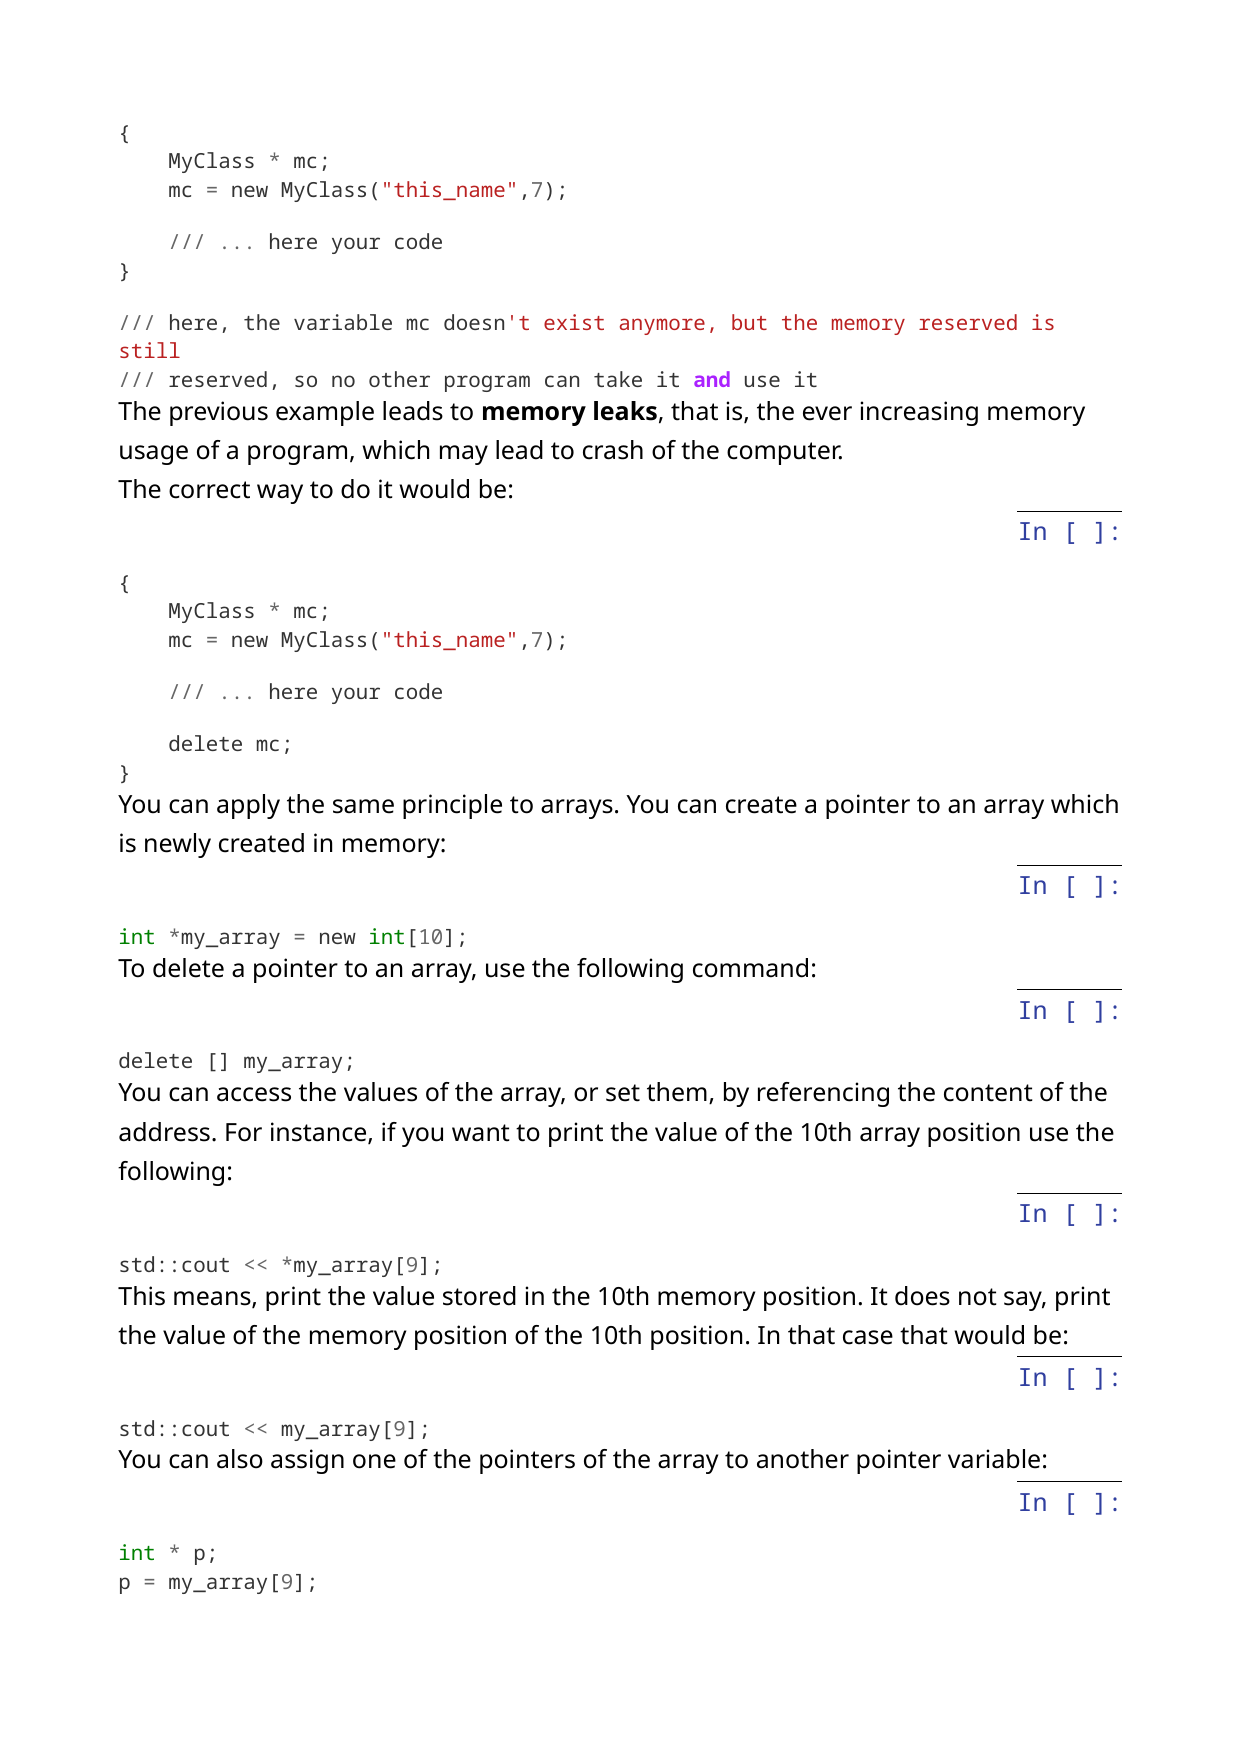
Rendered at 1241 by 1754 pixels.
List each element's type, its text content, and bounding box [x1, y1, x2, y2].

text mc = new MyClass("this_name",7); [118, 175, 1122, 204]
text The previous example leads to memory leaks, that is, the ever increasing memory usage of a program, which may lead to crash of the computer. [118, 393, 1122, 466]
text p = my_array[9]; [118, 1567, 1122, 1595]
text delete mc; [118, 729, 1122, 758]
text In [ ]: [118, 1192, 1122, 1229]
text } [118, 758, 1122, 786]
text /// ... here your code [118, 227, 1122, 256]
text /// reserved, so no other program can take it and use it [118, 365, 1122, 393]
text std::cout << my_array[9]; [118, 1414, 1122, 1442]
text /// ... here your code [118, 677, 1122, 706]
text In [ ]: [118, 511, 1122, 548]
text /// here, the variable mc doesn't exist anymore, but the memory reserved is still [118, 308, 1122, 365]
text In [ ]: [118, 1481, 1122, 1518]
text MyClass * mc; [118, 596, 1122, 625]
text In [ ]: [118, 1356, 1122, 1393]
text The correct way to do it would be: [118, 472, 1122, 506]
text To delete a pointer to an array, use the following command: [118, 950, 1122, 984]
text You can access the values of the array, or set them, by referencing the content of the address. For instance, if you want to print the value of the 10th array position use the following: [118, 1075, 1122, 1187]
text You can also assign one of the pointers of the array to another pointer variable: [118, 1442, 1122, 1476]
text This means, print the value stored in the 10th memory position. It does not say, print the value of the memory position of the 10th position. In that case that would be: [118, 1278, 1122, 1351]
text int *my_array = new int[10]; [118, 922, 1122, 950]
text delete [] my_array; [118, 1047, 1122, 1075]
text MyClass * mc; [118, 147, 1122, 175]
text In [ ]: [118, 989, 1122, 1026]
text { [118, 568, 1122, 596]
text mc = new MyClass("this_name",7); [118, 625, 1122, 653]
text } [118, 256, 1122, 284]
text { [118, 118, 1122, 147]
text std::cout << *my_array[9]; [118, 1250, 1122, 1278]
text int * p; [118, 1538, 1122, 1567]
text You can apply the same principle to arrays. You can create a pointer to an array which is newly created in memory: [118, 786, 1122, 859]
text In [ ]: [118, 864, 1122, 902]
